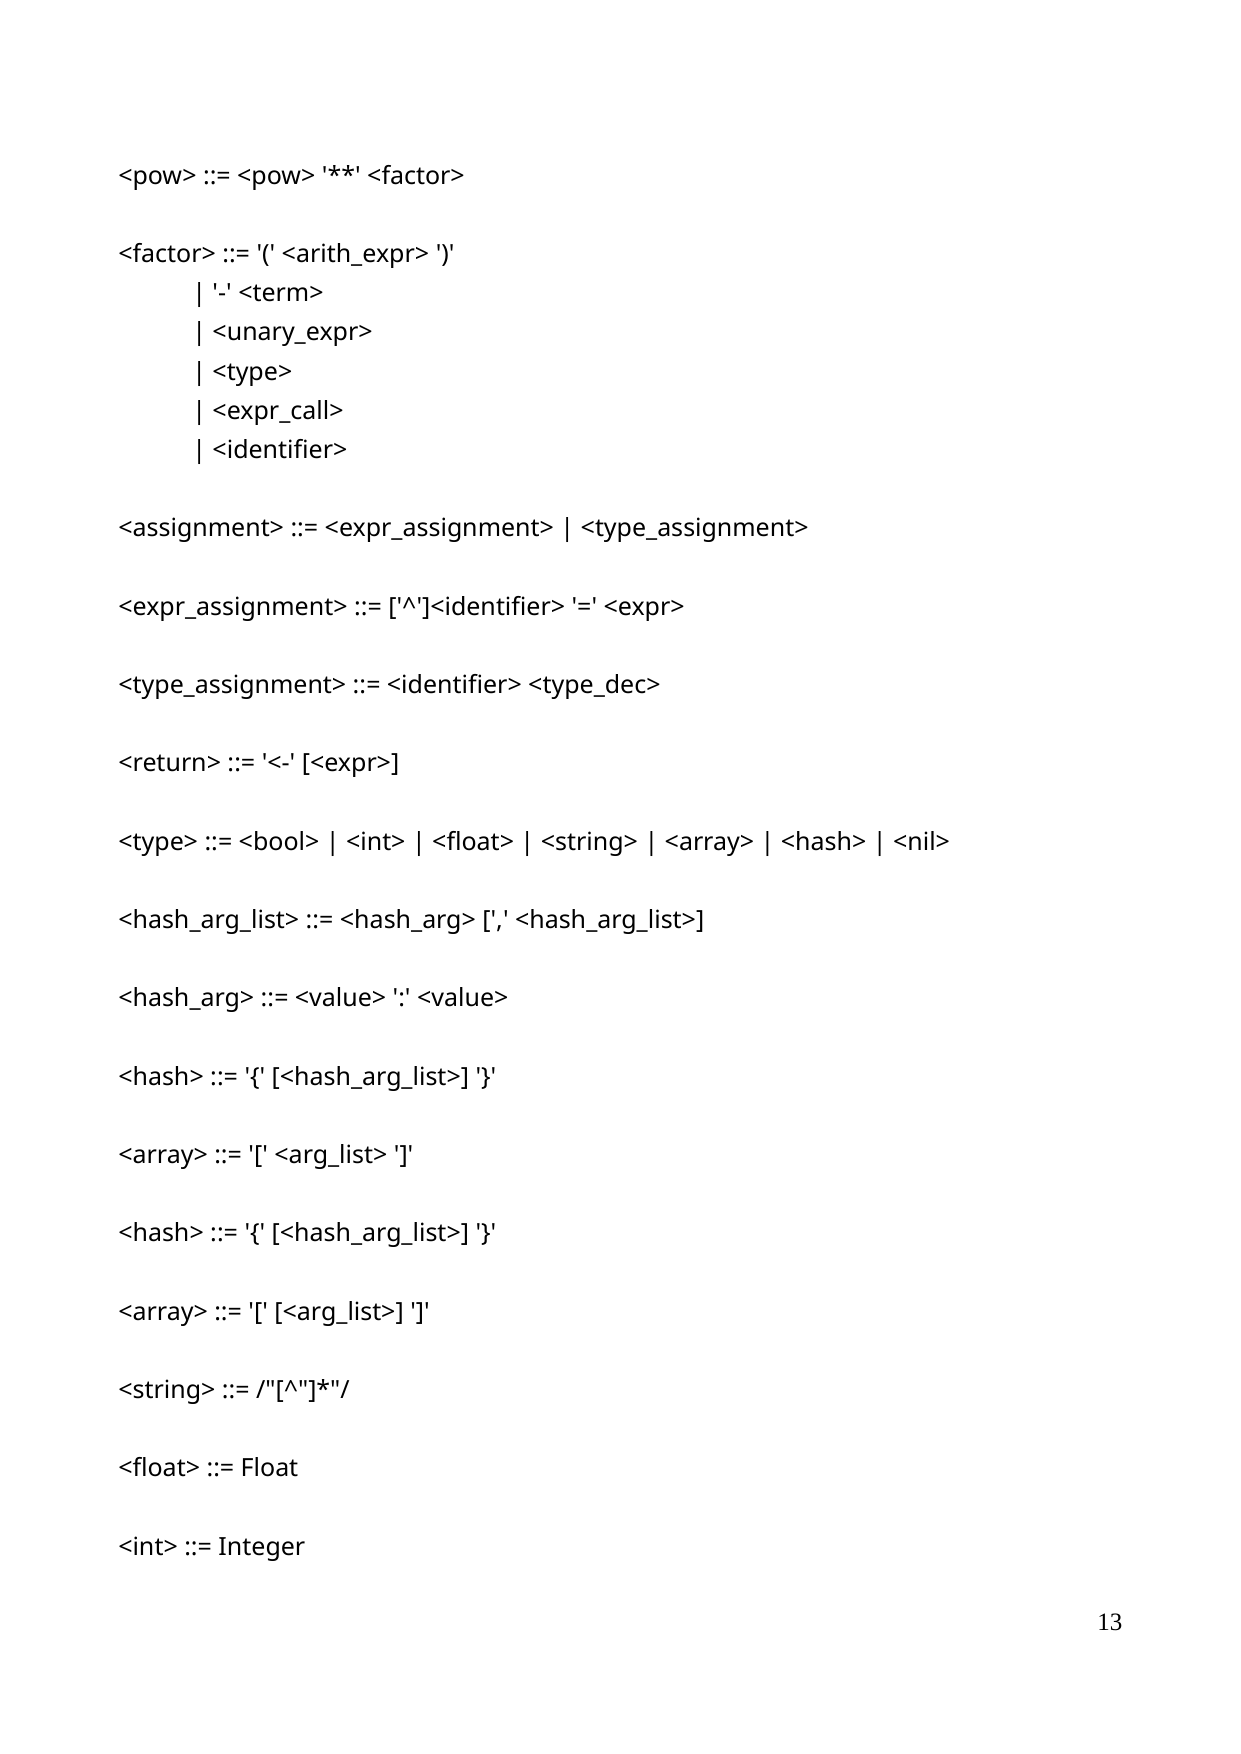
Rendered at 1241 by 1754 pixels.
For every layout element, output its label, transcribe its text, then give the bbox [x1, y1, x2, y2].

text | <unary_expr> [118, 314, 1122, 348]
text | <expr_call> [118, 392, 1122, 426]
text <assignment> ::= <expr_assignment> | <type_assignment> [118, 510, 1122, 544]
text <int> ::= Integer [118, 1528, 1122, 1562]
text <type_assignment> ::= <identifier> <type_dec> [118, 666, 1122, 701]
text <hash> ::= '{' [<hash_arg_list>] '}' [118, 1058, 1122, 1092]
text <hash> ::= '{' [<hash_arg_list>] '}' [118, 1215, 1122, 1249]
text | '-' <term> [118, 275, 1122, 309]
text <string> ::= /"[^"]*"/ [118, 1371, 1122, 1406]
text <array> ::= '[' [<arg_list>] ']' [118, 1293, 1122, 1327]
text <return> ::= '<-' [<expr>] [118, 745, 1122, 779]
text <pow> ::= <pow> '**' <factor> [118, 157, 1122, 191]
text <hash_arg_list> ::= <hash_arg> [',' <hash_arg_list>] [118, 901, 1122, 936]
text | <type> [118, 353, 1122, 387]
text <float> ::= Float [118, 1450, 1122, 1484]
text <type> ::= <bool> | <int> | <float> | <string> | <array> | <hash> | <nil> [118, 823, 1122, 857]
text | <identifier> [118, 431, 1122, 466]
text <factor> ::= '(' <arith_expr> ')' [118, 236, 1122, 270]
text <hash_arg> ::= <value> ':' <value> [118, 980, 1122, 1014]
text <array> ::= '[' <arg_list> ']' [118, 1136, 1122, 1171]
text <expr_assignment> ::= ['^']<identifier> '=' <expr> [118, 588, 1122, 622]
